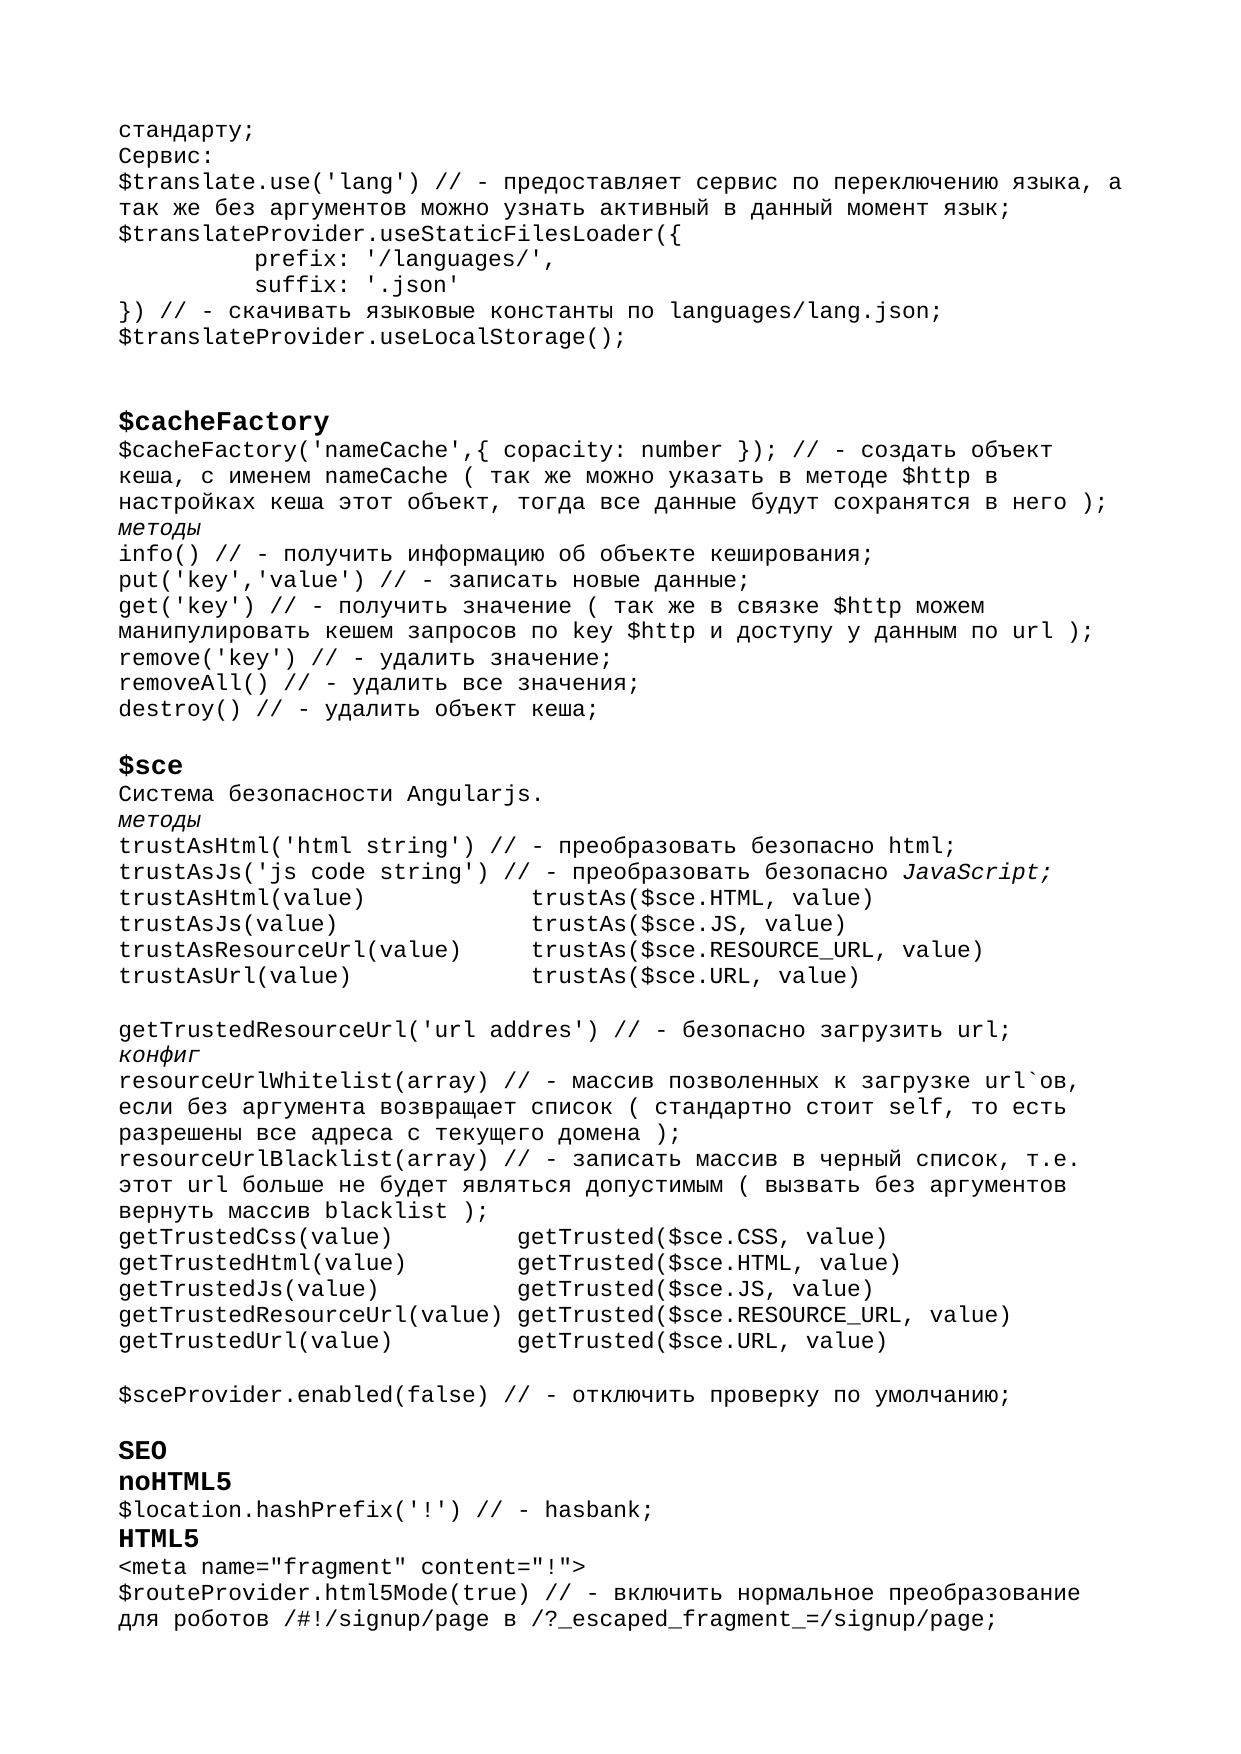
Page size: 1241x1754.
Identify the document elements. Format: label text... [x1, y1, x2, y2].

text prefix: '/languages/', [118, 248, 1122, 274]
text getTrustedResourceUrl('url addres') // - безопасно загрузить url; [118, 1018, 1122, 1044]
text $translateProvider.useStaticFilesLoader({ [118, 222, 1122, 248]
text <meta name="fragment" content="!"> [118, 1555, 1122, 1581]
text trustAsJs('js code string') // - преобразовать безопасно JavaScript; [118, 860, 1122, 886]
text $sce [118, 752, 1122, 782]
text trustAsResourceUrl(value) trustAs($sce.RESOURCE_URL, value) [118, 938, 1122, 964]
text $translate.use('lang') // - предоставляет сервис по переключению языка, а так же без аргументов можно узнать активный в данный момент язык; [118, 170, 1122, 222]
text $location.hashPrefix('!') // - hasbank; [118, 1498, 1122, 1524]
text методы trustAsHtml('html string') // - преобразовать безопасно html; [118, 808, 1122, 860]
text $cacheFactory('nameCache',{ copacity: number }); // - создать объект кеша, с именем nameCache ( так же можно указать в методе $http в настройках кеша этот объект, тогда все данные будут сохранятся в него ); [118, 438, 1122, 516]
text }) // - скачивать языковые константы по languages/lang.json; [118, 300, 1122, 326]
text Система безопасности Angularjs. [118, 782, 1122, 808]
text $cacheFactory [118, 408, 1122, 438]
text resourceUrlWhitelist(array) // - массив позволенных к загрузке url`ов, если без аргумента возвращает список ( стандартно стоит self, то есть разрешены все адреса с текущего домена ); [118, 1070, 1122, 1148]
text $routeProvider.html5Mode(true) // - включить нормальное преобразование для роботов /#!/signup/page в /?_escaped_fragment_=/signup/page; [118, 1581, 1122, 1633]
text конфиг [118, 1044, 1122, 1070]
text getTrustedJs(value) getTrusted($sce.JS, value) [118, 1277, 1122, 1303]
text get('key') // - получить значение ( так же в связке $http можем манипулировать кешем запросов по key $http и доступу у данным по url ); [118, 594, 1122, 646]
text HTML5 [118, 1524, 1122, 1555]
text suffix: '.json' [118, 274, 1122, 300]
text put('key','value') // - записать новые данные; [118, 568, 1122, 594]
text стандарту; [118, 118, 1122, 144]
text trustAsJs(value) trustAs($sce.JS, value) [118, 912, 1122, 938]
text getTrustedUrl(value) getTrusted($sce.URL, value) [118, 1329, 1122, 1355]
text remove('key') // - удалить значение; [118, 646, 1122, 672]
text getTrustedCss(value) getTrusted($sce.CSS, value) [118, 1225, 1122, 1251]
text trustAsUrl(value) trustAs($sce.URL, value) [118, 964, 1122, 990]
text resourceUrlBlacklist(array) // - записать массив в черный список, т.е. этот url больше не будет являться допустимым ( вызвать без аргументов вернуть массив blacklist ); [118, 1148, 1122, 1225]
text $translateProvider.useLocalStorage(); [118, 326, 1122, 352]
text методы [118, 516, 1122, 542]
text $sceProvider.enabled(false) // - отключить проверку по умолчанию; [118, 1383, 1122, 1409]
text Сервис: [118, 144, 1122, 170]
text SEO [118, 1437, 1122, 1468]
text info() // - получить информацию об объекте кеширования; [118, 542, 1122, 568]
text noHTML5 [118, 1468, 1122, 1498]
text trustAsHtml(value) trustAs($sce.HTML, value) [118, 886, 1122, 912]
text getTrustedResourceUrl(value) getTrusted($sce.RESOURCE_URL, value) [118, 1303, 1122, 1329]
text getTrustedHtml(value) getTrusted($sce.HTML, value) [118, 1251, 1122, 1277]
text destroy() // - удалить объект кеша; [118, 698, 1122, 724]
text removeAll() // - удалить все значения; [118, 672, 1122, 698]
